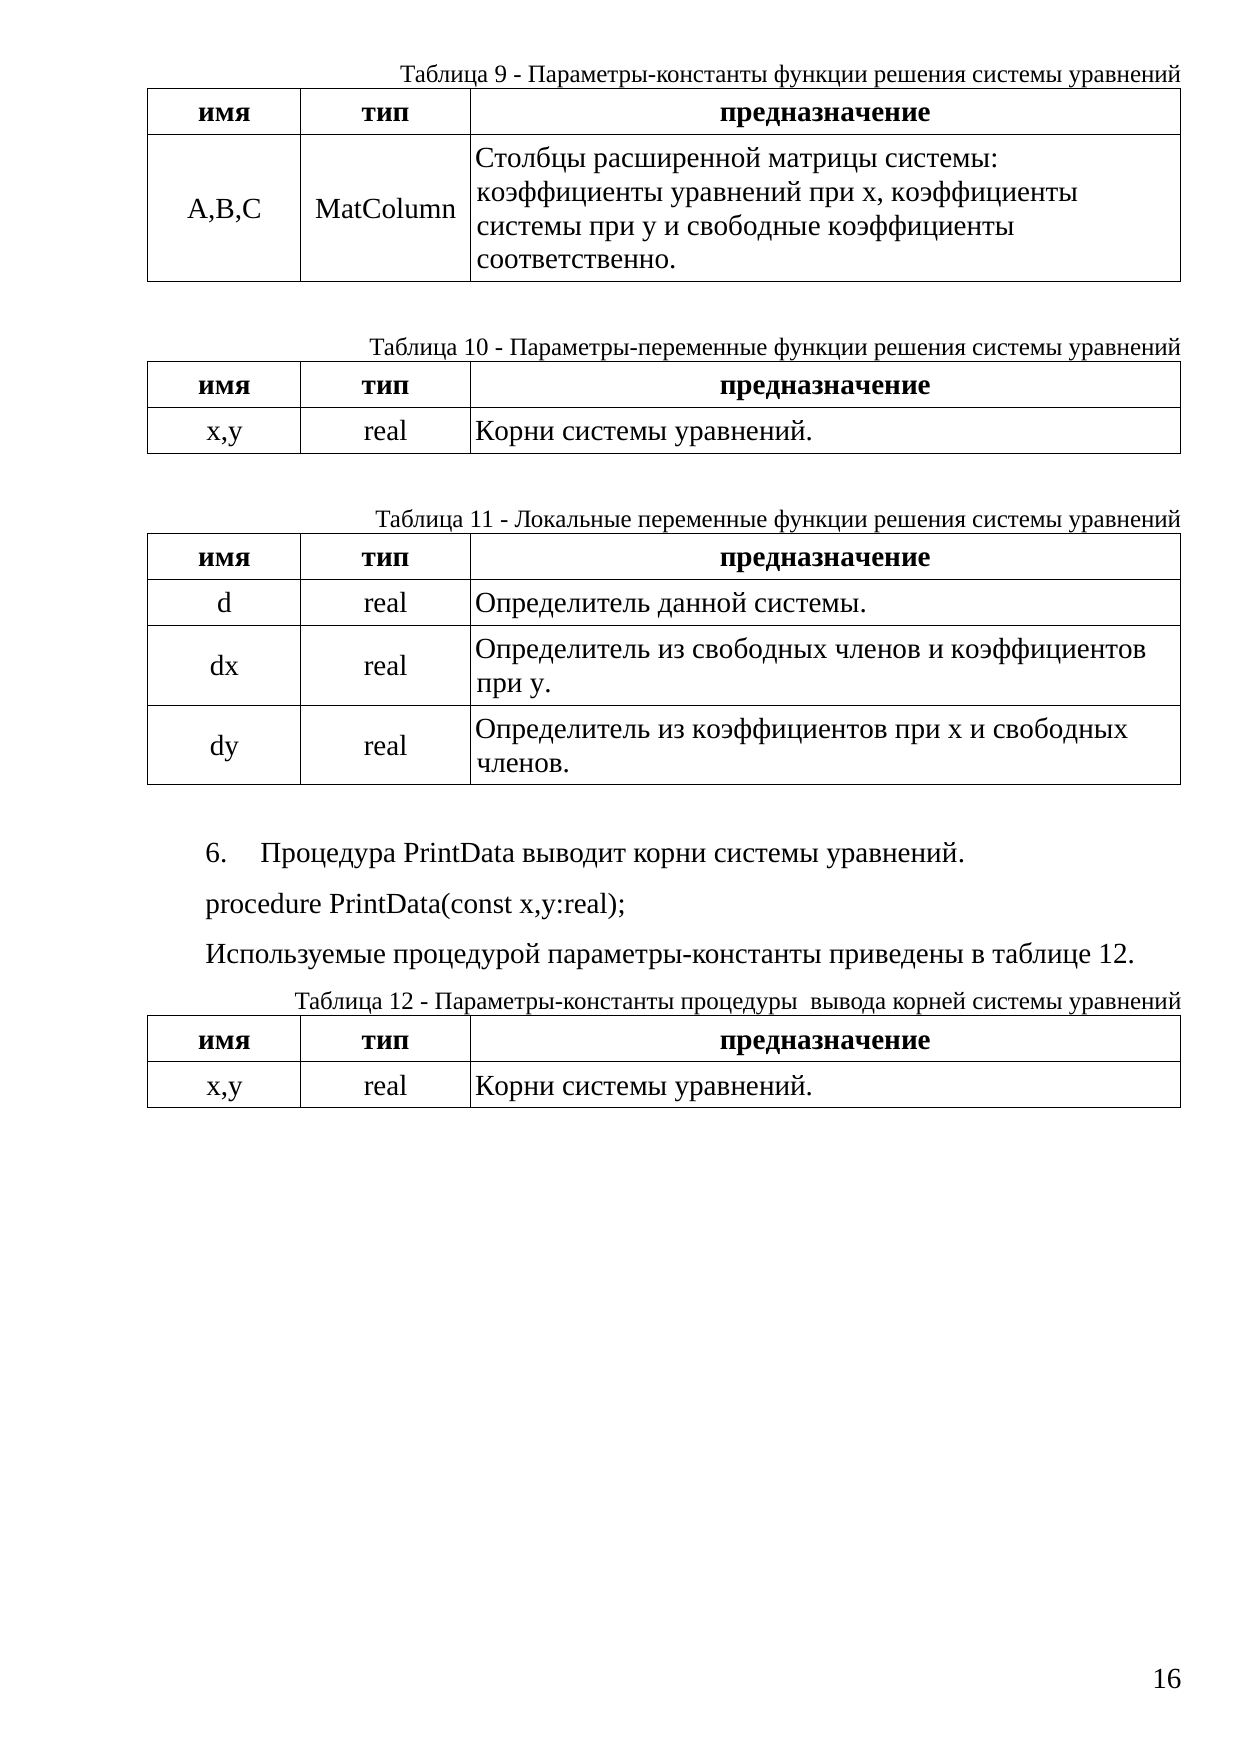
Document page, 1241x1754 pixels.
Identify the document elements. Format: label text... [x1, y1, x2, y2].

table_header тип [301, 362, 470, 407]
table_header тип [301, 89, 470, 134]
table_cell real [301, 1062, 470, 1107]
table_cell x,y [148, 408, 300, 453]
table_header имя [148, 534, 300, 579]
table_header имя [148, 89, 300, 134]
table_header предназначение [471, 89, 1180, 134]
table_cell Корни системы уравнений. [471, 1062, 1180, 1107]
text Таблица 12 - Параметры-константы процедуры вывода корней системы уравнений [148, 986, 1181, 1015]
table_cell d [148, 580, 300, 625]
table_header тип [301, 1016, 470, 1061]
table_cell Столбцы расширенной матрицы системы: коэффициенты уравнений при х, коэффициенты системы при у и свободные коэффициенты соответственно. [471, 135, 1180, 281]
table_cell real [301, 408, 470, 453]
table_header предназначение [471, 534, 1180, 579]
table_cell real [301, 706, 470, 784]
table_header имя [148, 362, 300, 407]
table_cell Определитель из коэффициентов при x и свободных членов. [471, 706, 1180, 784]
table_cell Определитель данной системы. [471, 580, 1180, 625]
table_cell Корни системы уравнений. [471, 408, 1180, 453]
table_cell dx [148, 626, 300, 704]
table_cell Определитель из свободных членов и коэффициентов при y. [471, 626, 1180, 704]
text Таблица 10 - Параметры-переменные функции решения системы уравнений [148, 332, 1181, 361]
text Таблица 9 - Параметры-константы функции решения системы уравнений [148, 59, 1181, 88]
table_header тип [301, 534, 470, 579]
table_cell dy [148, 706, 300, 784]
table_cell real [301, 580, 470, 625]
text Таблица 11 - Локальные переменные функции решения системы уравнений [148, 504, 1181, 533]
text procedure PrintData(const x,y:real); [146, 886, 1181, 919]
table_cell A,B,C [148, 135, 300, 281]
list Процедура PrintData выводит корни системы уравнений. [146, 835, 1181, 869]
text Используемые процедурой параметры-константы приведены в таблице 12. [146, 936, 1181, 969]
table_cell MatColumn [301, 135, 470, 281]
table_cell x,y [148, 1062, 300, 1107]
table_cell real [301, 626, 470, 704]
table_header предназначение [471, 1016, 1180, 1061]
table_header имя [148, 1016, 300, 1061]
table_header предназначение [471, 362, 1180, 407]
